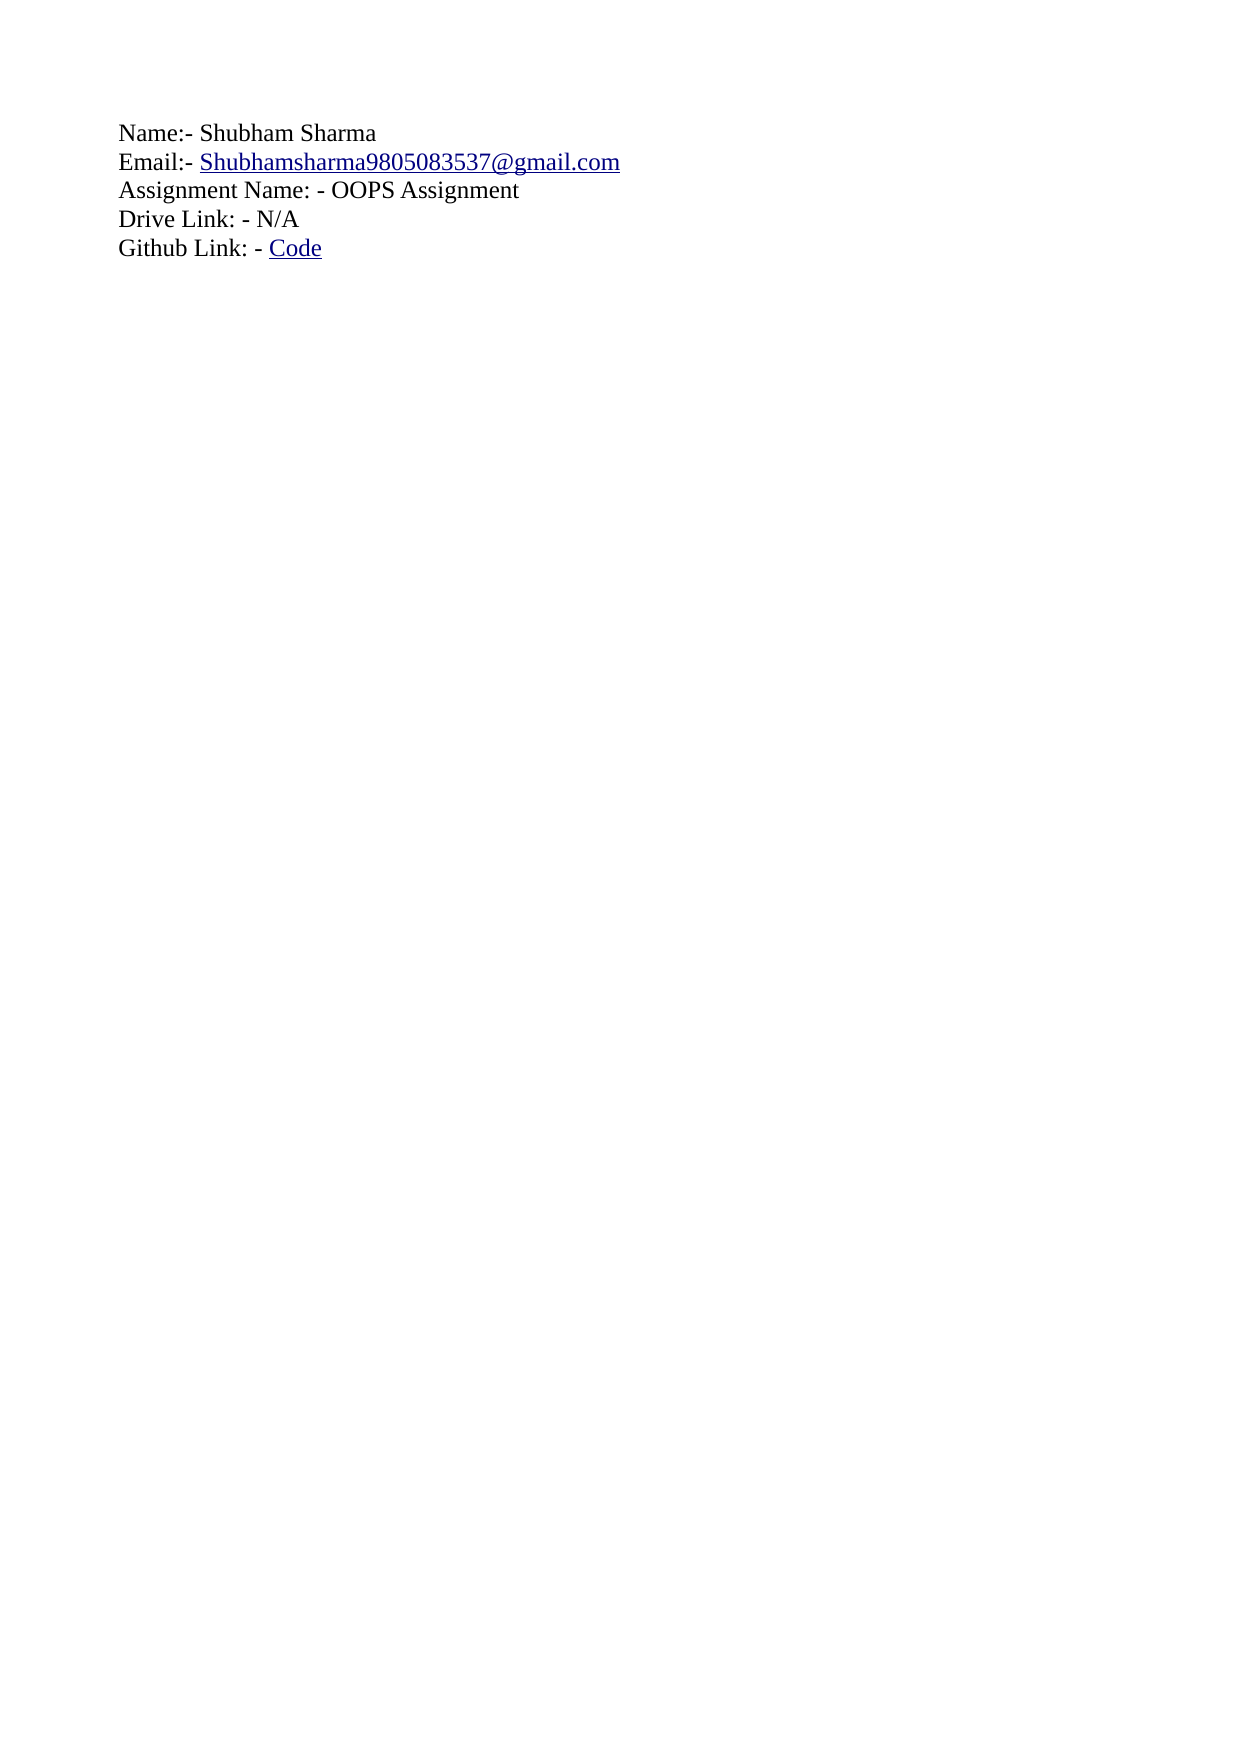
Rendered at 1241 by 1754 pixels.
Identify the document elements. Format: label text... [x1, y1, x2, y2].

text Github Link: - Code [118, 233, 1122, 262]
text Email:- Shubhamsharma9805083537@gmail.com [118, 147, 1122, 176]
text Assignment Name: - OOPS Assignment [118, 176, 1122, 204]
text Drive Link: - N/A [118, 204, 1122, 233]
text Name:- Shubham Sharma [118, 118, 1122, 147]
